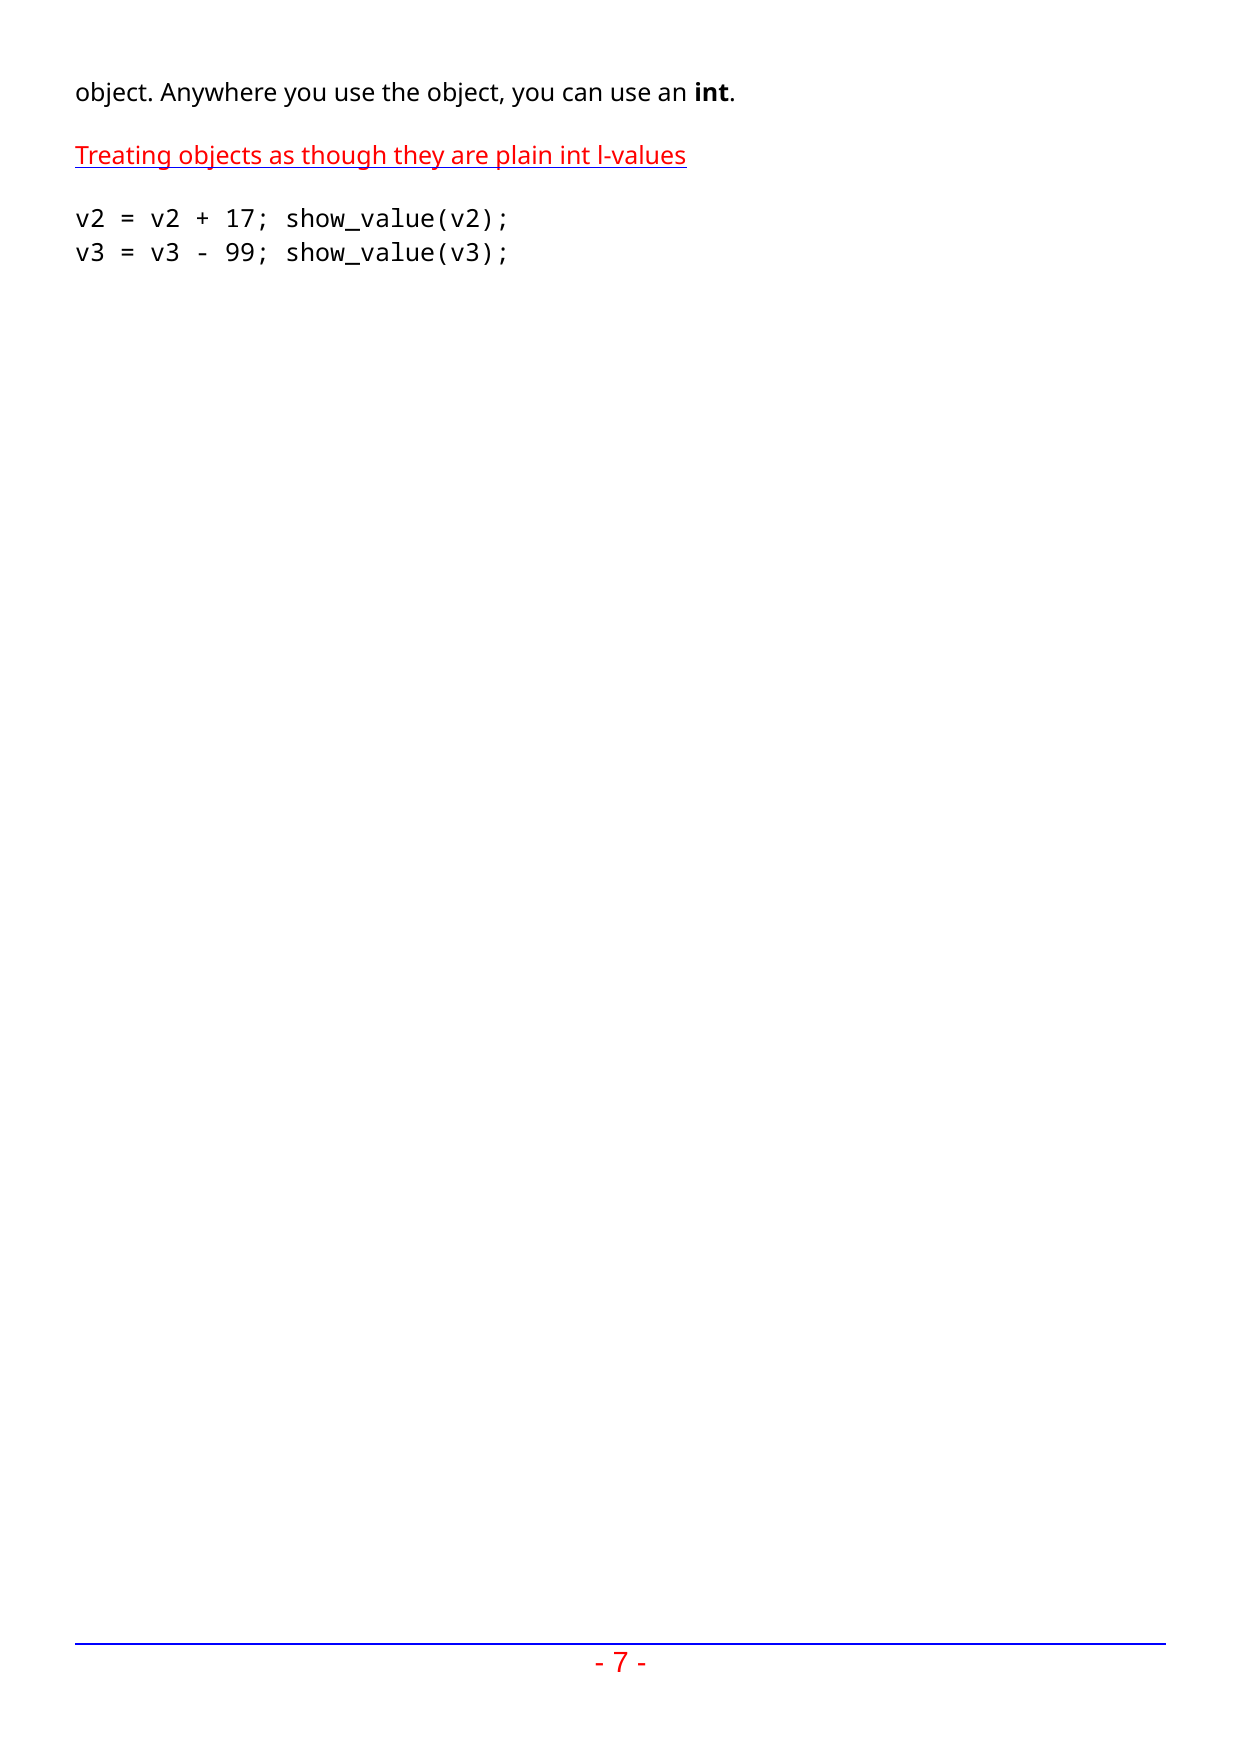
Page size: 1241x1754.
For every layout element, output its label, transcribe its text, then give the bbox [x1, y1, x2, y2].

text v2 = v2 + 17; show_value(v2); [75, 201, 1166, 235]
text Treating objects as though they are plain int l-values [75, 138, 1166, 172]
text object. Anywhere you use the object, you can use an int. [75, 75, 1166, 109]
text v3 = v3 - 99; show_value(v3); [75, 235, 1166, 269]
